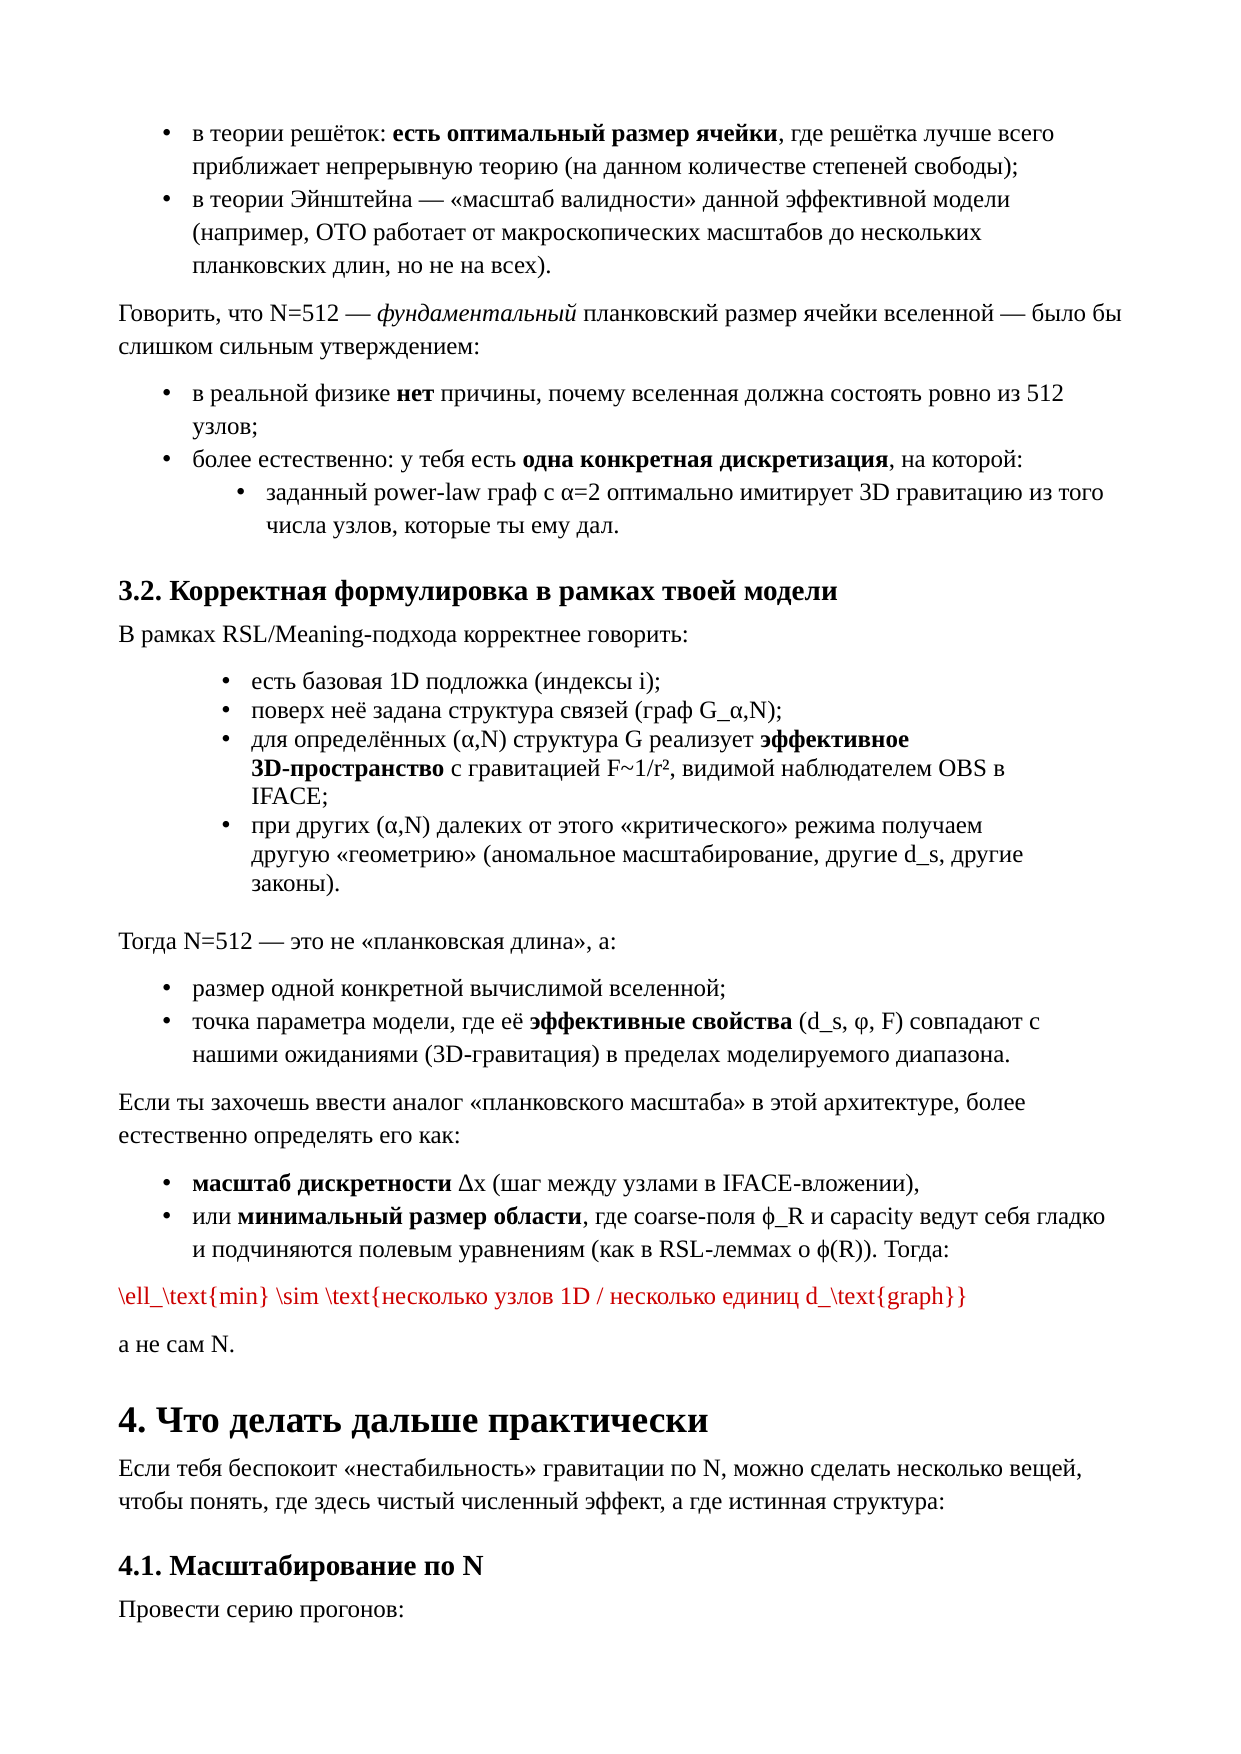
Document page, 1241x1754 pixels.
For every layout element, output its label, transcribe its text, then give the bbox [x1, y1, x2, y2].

list есть базовая 1D подложка (индексы i); [222, 666, 1063, 695]
list поверх неё задана структура связей (граф G_α,N); [222, 695, 1063, 724]
text Тогда N=512 — это не «планковская длина», а: [118, 926, 1122, 954]
list масштаб дискретности ∆x (шаг между узлами в IFACE‑вложении), [162, 1168, 1122, 1196]
list при других (α,N) далеких от этого «критического» режима получаем другую «геометрию» (аномальное масштабирование, другие d_s, другие законы). [222, 810, 1063, 896]
list точка параметра модели, где её эффективные свойства (d_s, φ, F) совпадают с нашими ожиданиями (3D‑гравитация) в пределах моделируемого диапазона. [162, 1006, 1122, 1068]
list для определённых (α,N) структура G реализует эффективное 3D‑пространство с гравитацией F~1/r², видимой наблюдателем OBS в IFACE; [222, 724, 1063, 810]
subtitle 4.1. Масштабирование по N [118, 1548, 1122, 1582]
list в теории решёток: есть оптимальный размер ячейки, где решётка лучше всего приближает непрерывную теорию (на данном количестве степеней свободы); [162, 118, 1122, 180]
text Если тебя беспокоит «нестабильность» гравитации по N, можно сделать несколько вещей, чтобы понять, где здесь чистый численный эффект, а где истинная структура: [118, 1453, 1122, 1515]
list в реальной физике нет причины, почему вселенная должна состоять ровно из 512 узлов; [162, 378, 1122, 440]
text \ell_\text{min} \sim \text{несколько узлов 1D / несколько единиц d_\text{graph}} [118, 1281, 1122, 1310]
list размер одной конкретной вычислимой вселенной; [162, 973, 1122, 1002]
list более естественно: у тебя есть одна конкретная дискретизация, на которой: [162, 444, 1122, 473]
subtitle 3.2. Корректная формулировка в рамках твоей модели [118, 573, 1122, 606]
text Провести серию прогонов: [118, 1594, 1122, 1623]
text Говорить, что N=512 — фундаментальный планковский размер ячейки вселенной — было бы слишком сильным утверждением: [118, 298, 1122, 359]
list или минимальный размер области, где coarse‑поля ϕ_R и capacity ведут себя гладко и подчиняются полевым уравнениям (как в RSL‑леммах о ϕ(R)). Тогда: [162, 1201, 1122, 1262]
list заданный power‑law граф с α=2 оптимально имитирует 3D гравитацию из того числа узлов, которые ты ему дал. [236, 477, 1122, 539]
list в теории Эйнштейна — «масштаб валидности» данной эффективной модели (например, ОТО работает от макроскопических масштабов до нескольких планковских длин, но не на всех). [162, 184, 1122, 279]
text В рамках RSL/Meaning‑подхода корректнее говорить: [118, 619, 1122, 647]
text Если ты захочешь ввести аналог «планковского масштаба» в этой архитектуре, более естественно определять его как: [118, 1087, 1122, 1149]
subtitle 4. Что делать дальше практически [118, 1397, 1122, 1441]
text а не сам N. [118, 1329, 1122, 1358]
